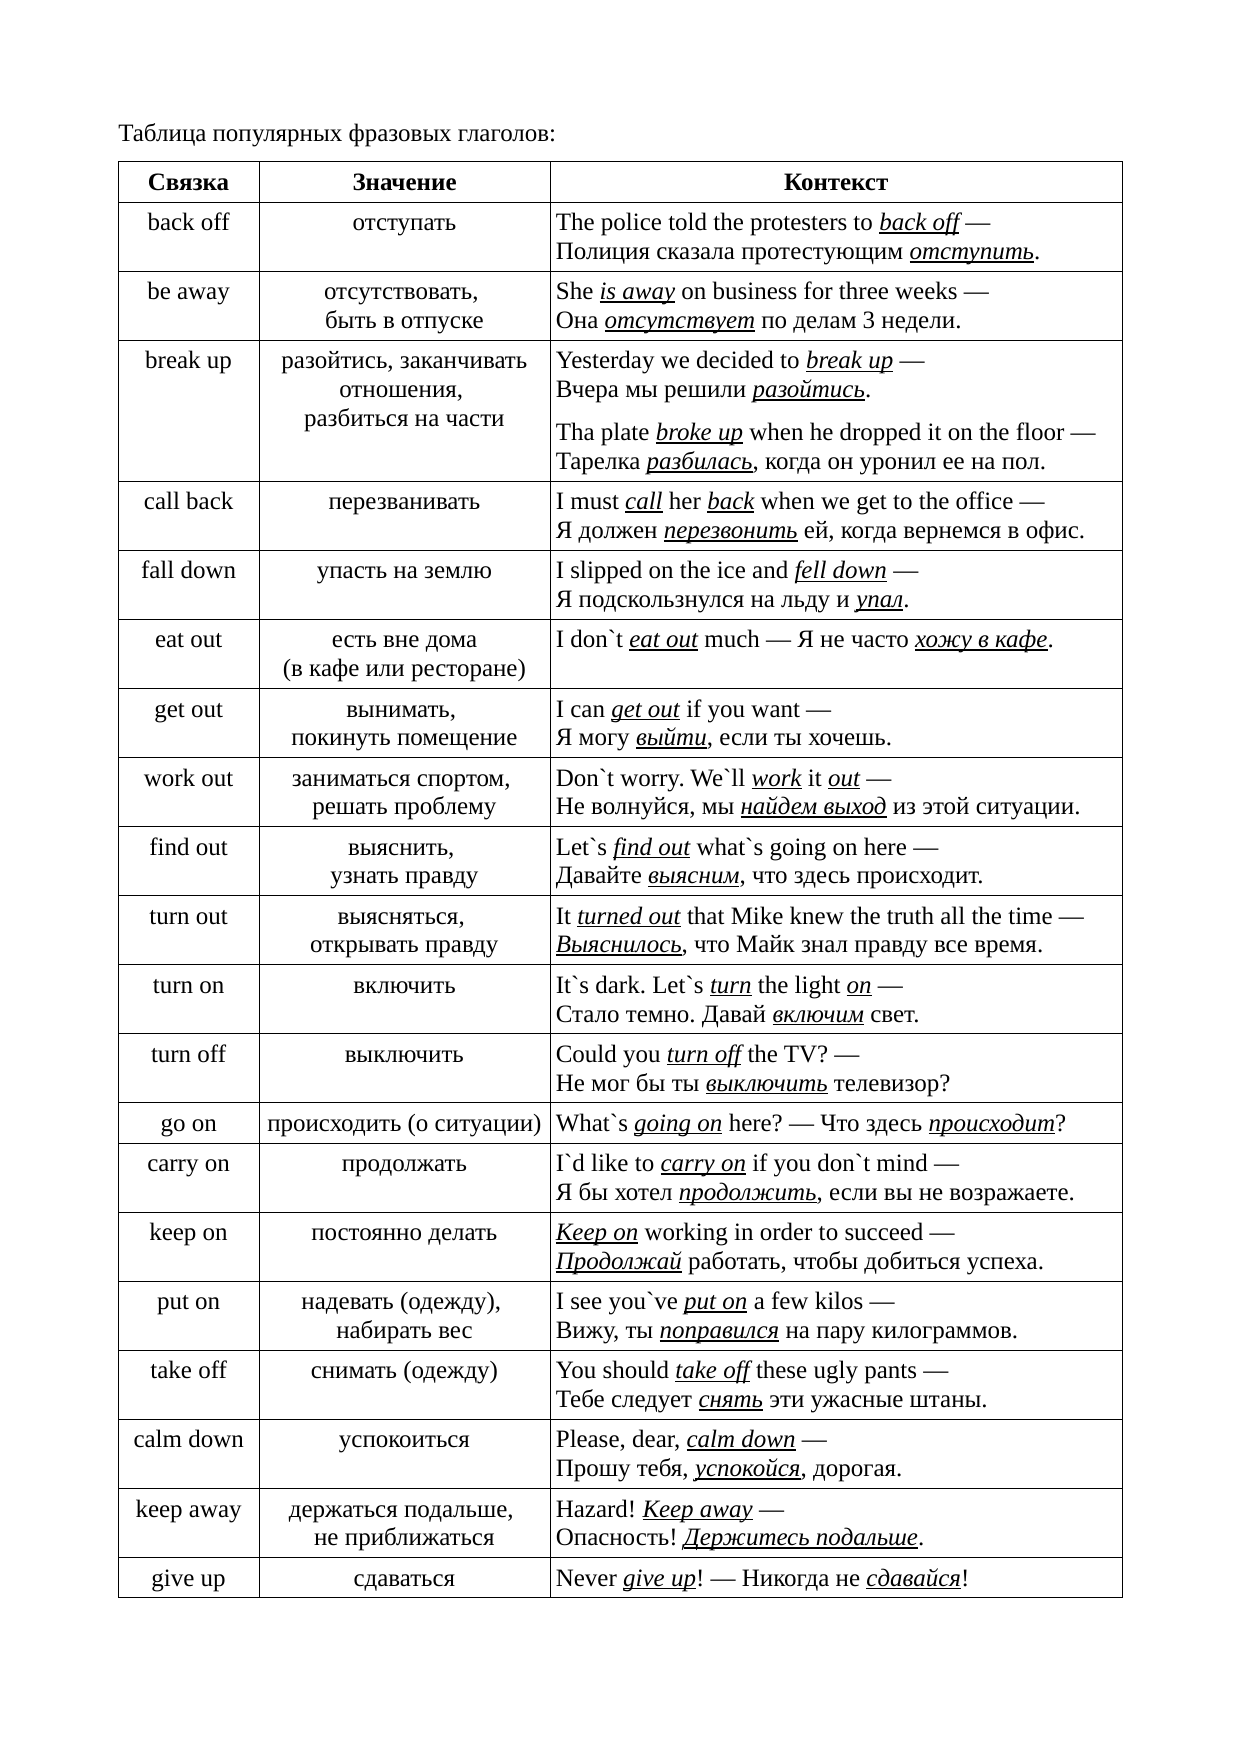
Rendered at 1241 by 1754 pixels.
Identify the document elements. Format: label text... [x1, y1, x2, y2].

table_cell выясняться, открывать правду [260, 896, 550, 964]
table_cell What`s going on here? — Что здесь происходит? [551, 1103, 1122, 1142]
table_cell держаться подальше, не приближаться [260, 1489, 550, 1557]
table_cell Never give up! — Никогда не сдавайся! [551, 1558, 1122, 1597]
table_header Контекст [551, 162, 1122, 202]
table_cell be away [119, 272, 259, 340]
table_cell put on [119, 1282, 259, 1350]
table_cell Hazard! Keep away — Опасность! Держитесь подальше. [551, 1489, 1122, 1557]
table_cell Please, dear, calm down — Прошу тебя, успокойся, дорогая. [551, 1420, 1122, 1488]
table_cell eat out [119, 620, 259, 688]
table_cell call back [119, 482, 259, 550]
table_cell успокоиться [260, 1420, 550, 1488]
table_cell I see you`ve put on a few kilos — Вижу, ты поправился на пару килограммов. [551, 1282, 1122, 1350]
table_cell carry on [119, 1144, 259, 1212]
table_cell I must call her back when we get to the office — Я должен перезвонить ей, когда вернемся в офис. [551, 482, 1122, 550]
table_cell She is away on business for three weeks — Она отсутствует по делам 3 недели. [551, 272, 1122, 340]
table_cell выключить [260, 1034, 550, 1102]
table_cell упасть на землю [260, 551, 550, 619]
table_cell Yesterday we decided to break up — Вчера мы решили разойтись. Tha plate broke up when he dropped it on the floor — Тарелка разбилась, когда он уронил ее на пол. [551, 341, 1122, 481]
table_cell надевать (одежду), набирать вес [260, 1282, 550, 1350]
table_cell сдаваться [260, 1558, 550, 1597]
table_cell The police told the protesters to back off — Полиция сказала протестующим отступить. [551, 203, 1122, 271]
table_cell включить [260, 965, 550, 1033]
table_cell происходить (о ситуации) [260, 1103, 550, 1142]
table_cell turn out [119, 896, 259, 964]
table_cell продолжать [260, 1144, 550, 1212]
table_cell fall down [119, 551, 259, 619]
table_cell keep on [119, 1213, 259, 1281]
table_header Связка [119, 162, 259, 202]
table_cell Could you turn off the TV? — Не мог бы ты выключить телевизор? [551, 1034, 1122, 1102]
table_cell get out [119, 689, 259, 757]
table_cell заниматься спортом, решать проблему [260, 758, 550, 826]
table_cell go on [119, 1103, 259, 1142]
table_cell You should take off these ugly pants — Тебе следует снять эти ужасные штаны. [551, 1351, 1122, 1419]
table_cell It turned out that Mike knew the truth all the time — Выяснилось, что Майк знал правду все время. [551, 896, 1122, 964]
table_cell I slipped on the ice and fell down — Я подскользнулся на льду и упал. [551, 551, 1122, 619]
table_cell выяснить, узнать правду [260, 827, 550, 895]
table_cell keep away [119, 1489, 259, 1557]
table_cell find out [119, 827, 259, 895]
table_cell постоянно делать [260, 1213, 550, 1281]
table_cell give up [119, 1558, 259, 1597]
table_cell turn off [119, 1034, 259, 1102]
text Таблица популярных фразовых глаголов: [118, 118, 1122, 147]
table_cell work out [119, 758, 259, 826]
table_cell I don`t eat out much — Я не часто хожу в кафе. [551, 620, 1122, 688]
table_cell back off [119, 203, 259, 271]
table_cell отсутствовать, быть в отпуске [260, 272, 550, 340]
table_cell I`d like to carry on if you don`t mind — Я бы хотел продолжить, если вы не возражаете. [551, 1144, 1122, 1212]
table_cell разойтись, заканчивать отношения, разбиться на части [260, 341, 550, 481]
table_cell break up [119, 341, 259, 481]
table_header Значение [260, 162, 550, 202]
table_cell It`s dark. Let`s turn the light on — Стало темно. Давай включим свет. [551, 965, 1122, 1033]
table_cell снимать (одежду) [260, 1351, 550, 1419]
table_cell I can get out if you want — Я могу выйти, если ты хочешь. [551, 689, 1122, 757]
table_cell take off [119, 1351, 259, 1419]
table_cell есть вне дома (в кафе или ресторане) [260, 620, 550, 688]
table_cell calm down [119, 1420, 259, 1488]
table_cell Let`s find out what`s going on here — Давайте выясним, что здесь происходит. [551, 827, 1122, 895]
table_cell Keep on working in order to succeed — Продолжай работать, чтобы добиться успеха. [551, 1213, 1122, 1281]
table_cell turn on [119, 965, 259, 1033]
table_cell вынимать, покинуть помещение [260, 689, 550, 757]
table_cell отступать [260, 203, 550, 271]
table_cell перезванивать [260, 482, 550, 550]
table_cell Don`t worry. We`ll work it out — Не волнуйся, мы найдем выход из этой ситуации. [551, 758, 1122, 826]
